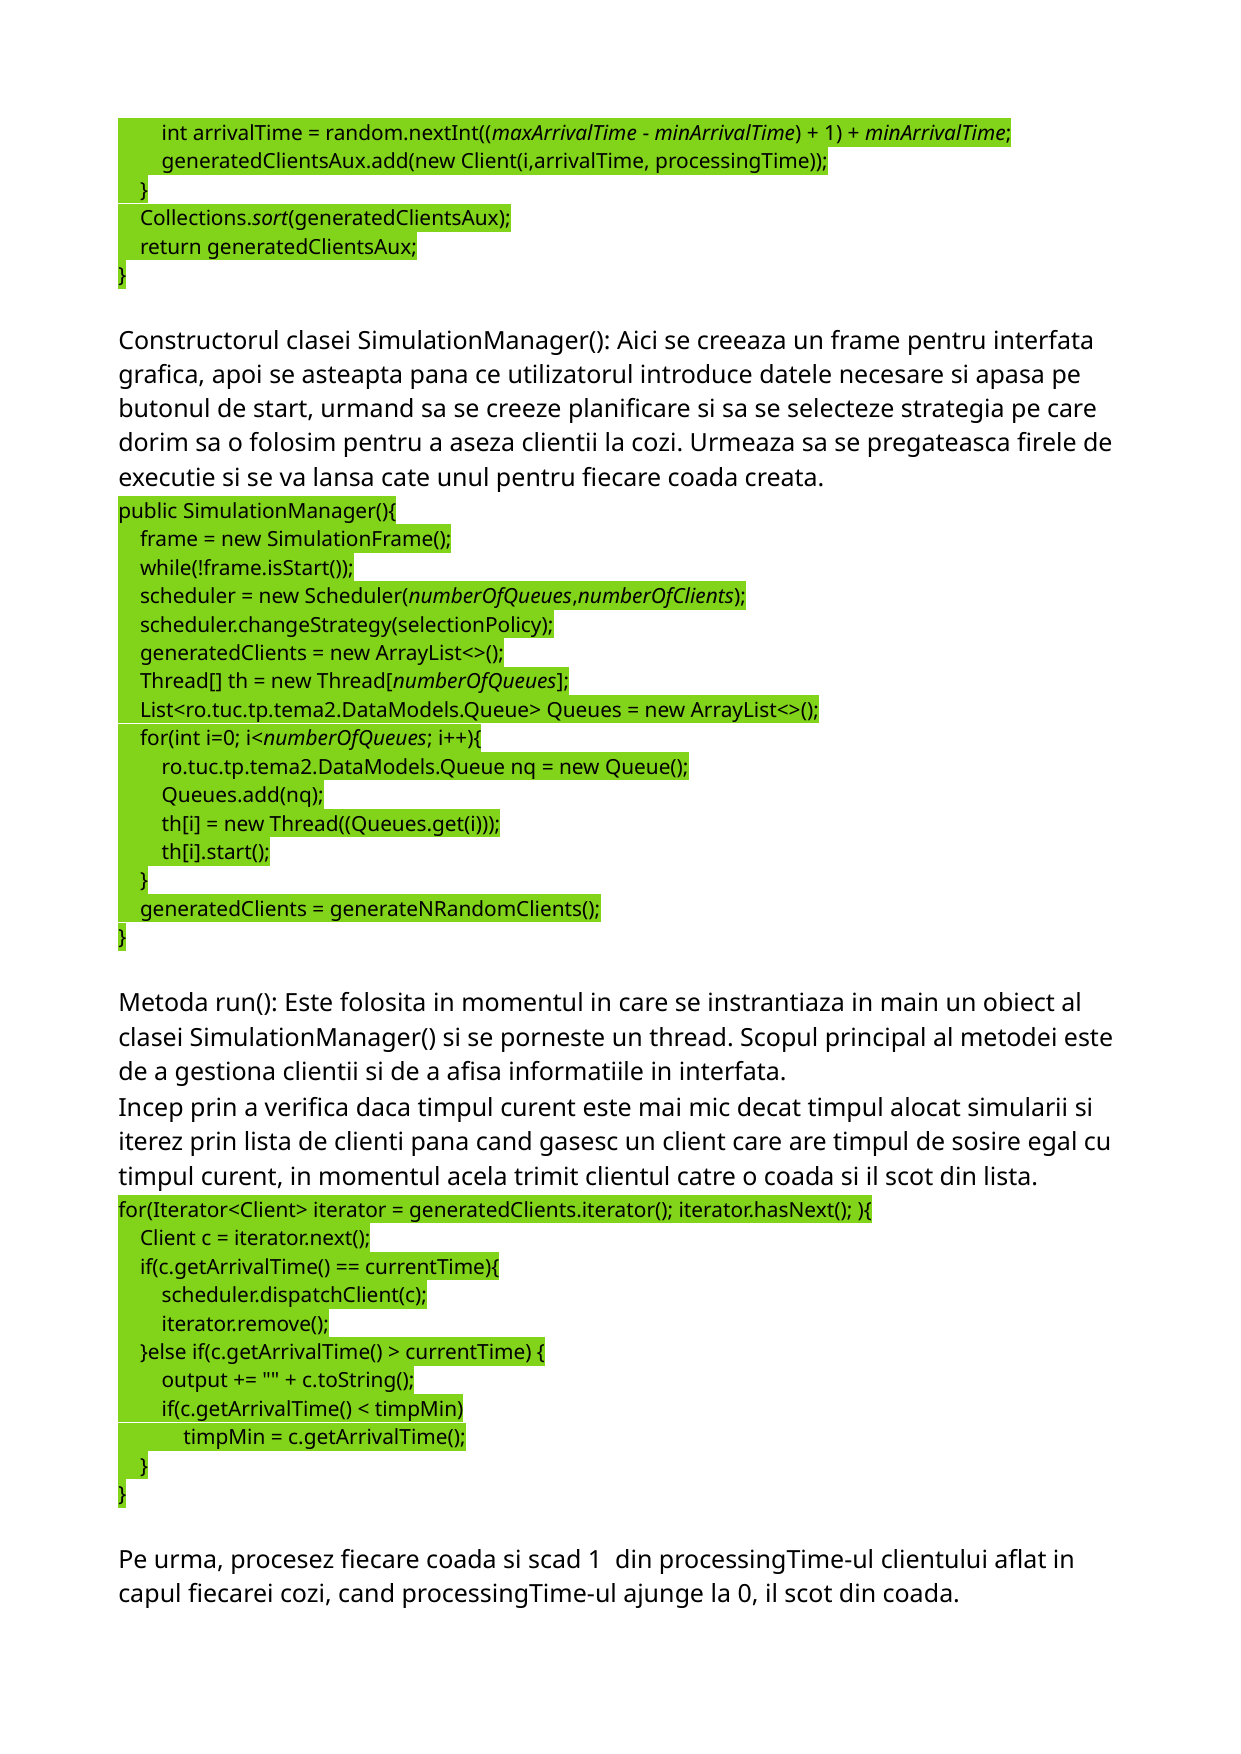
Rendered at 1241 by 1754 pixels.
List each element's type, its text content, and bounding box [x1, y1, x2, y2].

text Constructorul clasei SimulationManager(): Aici se creeaza un frame pentru interfata grafica, apoi se asteapta pana ce utilizatorul introduce datele necesare si apasa pe butonul de start, urmand sa se creeze planificare si sa se selecteze strategia pe care dorim sa o folosim pentru a aseza clientii la cozi. Urmeaza sa se pregateasca firele de executie si se va lansa cate unul pentru fiecare coada creata. [118, 323, 1122, 493]
text Incep prin a verifica daca timpul curent este mai mic decat timpul alocat simularii si iterez prin lista de clienti pana cand gasesc un client care are timpul de sosire egal cu timpul curent, in momentul acela trimit clientul catre o coada si il scot din lista. [118, 1090, 1122, 1192]
text public SimulationManager(){ frame = new SimulationFrame(); while(!frame.isStart()); scheduler = new Scheduler(numberOfQueues,numberOfClients); scheduler.changeStrategy(selectionPolicy); generatedClients = new ArrayList<>(); Thread[] th = new Thread[numberOfQueues]; List<ro.tuc.tp.tema2.DataModels.Queue> Queues = new ArrayList<>(); for(int i=0; i<numberOfQueues; i++){ ro.tuc.tp.tema2.DataModels.Queue nq = new Queue(); Queues.add(nq); th[i] = new Thread((Queues.get(i))); th[i].start(); } generatedClients = generateNRandomClients(); } [118, 496, 1122, 951]
text int arrivalTime = random.nextInt((maxArrivalTime - minArrivalTime) + 1) + minArrivalTime; generatedClientsAux.add(new Client(i,arrivalTime, processingTime)); } Collections.sort(generatedClientsAux); return generatedClientsAux; } [118, 118, 1122, 289]
text for(Iterator<Client> iterator = generatedClients.iterator(); iterator.hasNext(); ){ Client c = iterator.next(); if(c.getArrivalTime() == currentTime){ scheduler.dispatchClient(c); iterator.remove(); }else if(c.getArrivalTime() > currentTime) { output += "" + c.toString(); if(c.getArrivalTime() < timpMin) timpMin = c.getArrivalTime(); } } [118, 1195, 1122, 1508]
text Metoda run(): Este folosita in momentul in care se instrantiaza in main un obiect al clasei SimulationManager() si se porneste un thread. Scopul principal al metodei este de a gestiona clientii si de a afisa informatiile in interfata. [118, 985, 1122, 1087]
text Pe urma, procesez fiecare coada si scad 1 din processingTime-ul clientului aflat in capul fiecarei cozi, cand processingTime-ul ajunge la 0, il scot din coada. [118, 1542, 1122, 1610]
